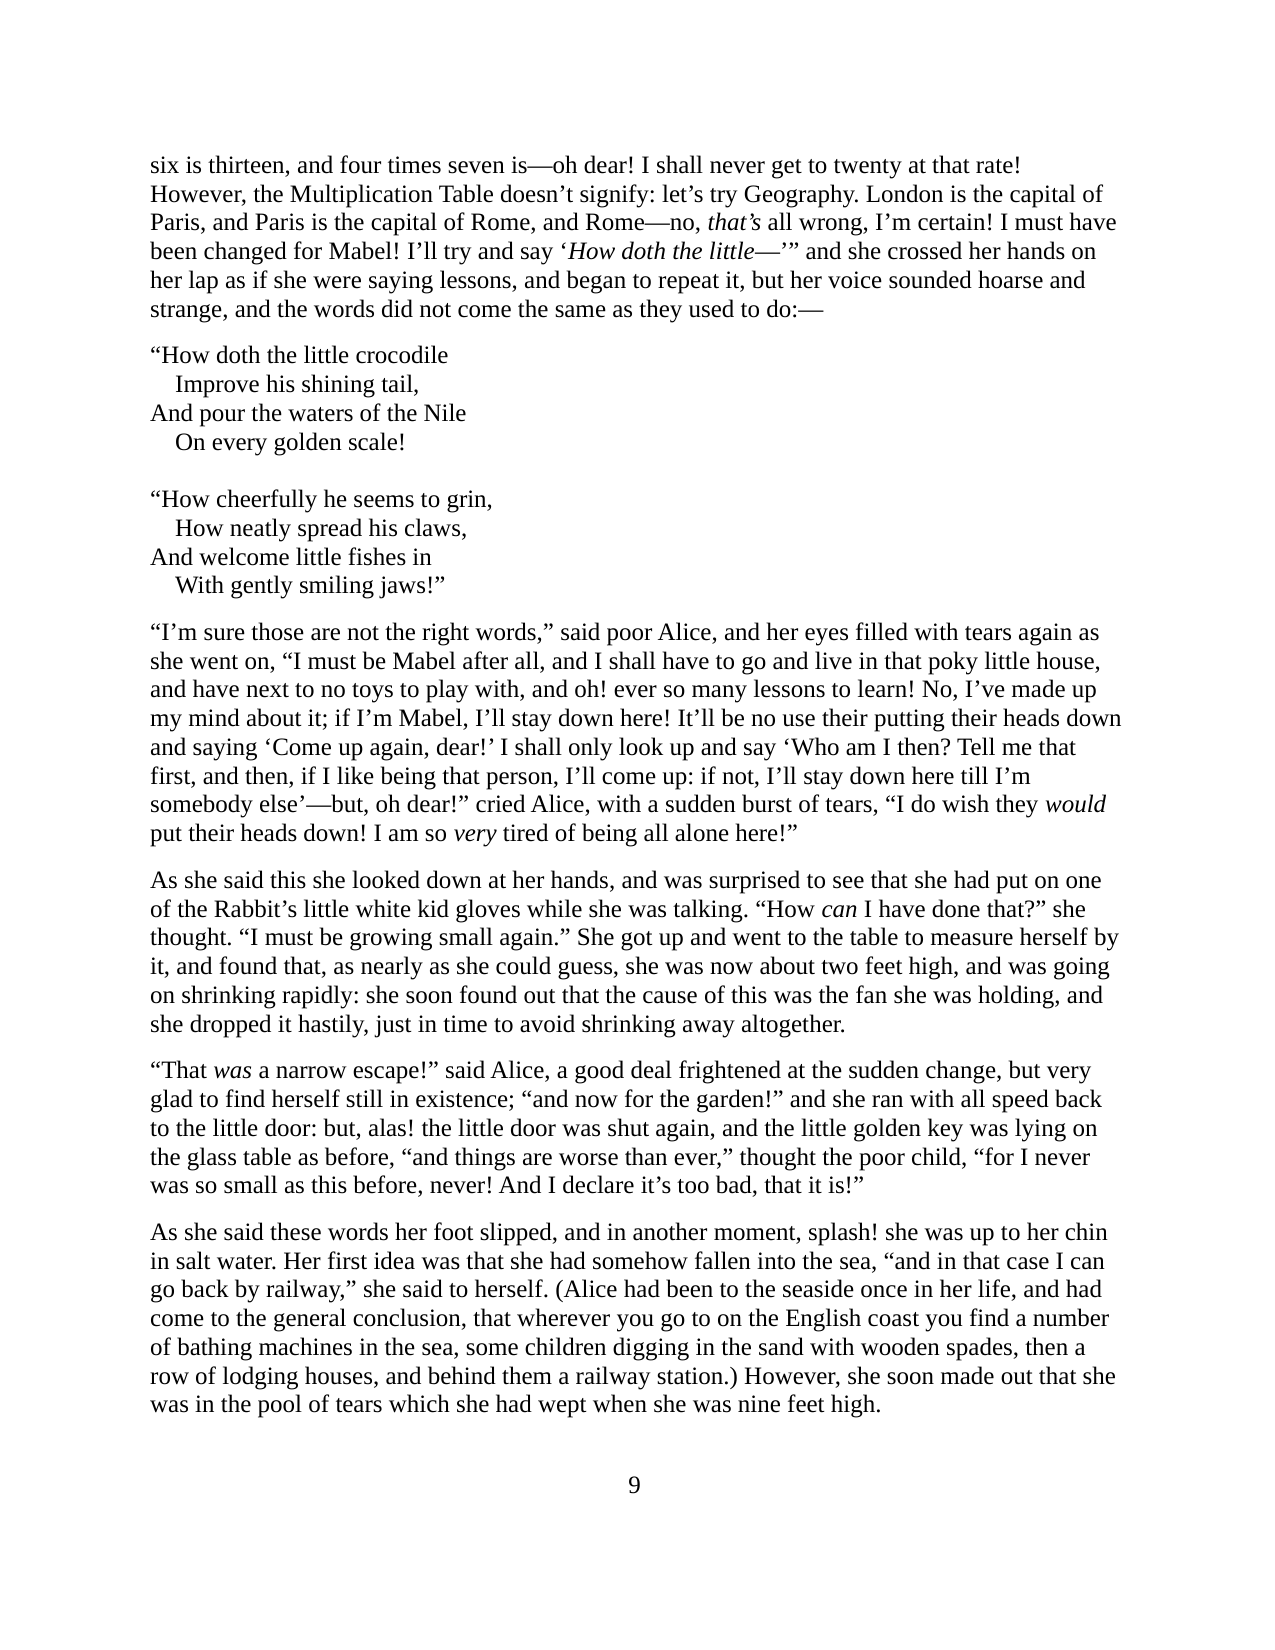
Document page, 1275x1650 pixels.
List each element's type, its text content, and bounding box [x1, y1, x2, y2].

text “That was a narrow escape!” said Alice, a good deal frightened at the sudden change, but very glad to find herself still in existence; “and now for the garden!” and she ran with all speed back to the little door: but, alas! the little door was shut again, and the little golden key was lying on the glass table as before, “and things are worse than ever,” thought the poor child, “for I never was so small as this before, never! And I declare it’s too bad, that it is!” [150, 1055, 1125, 1199]
text As she said these words her foot slipped, and in another moment, splash! she was up to her chin in salt water. Her first idea was that she had somehow fallen into the sea, “and in that case I can go back by railway,” she said to herself. (Alice had been to the seaside once in her life, and had come to the general conclusion, that wherever you go to on the English coast you find a number of bathing machines in the sea, some children digging in the sand with wooden spades, then a row of lodging houses, and behind them a railway station.) However, she soon made out that she was in the pool of tears which she had wept when she was nine feet high. [150, 1217, 1125, 1418]
text As she said this she looked down at her hands, and was surprised to see that she had put on one of the Rabbit’s little white kid gloves while she was talking. “How can I have done that?” she thought. “I must be growing small again.” She got up and went to the table to measure herself by it, and found that, as nearly as she could guess, she was now about two feet high, and was going on shrinking rapidly: she soon found out that the cause of this was the fan she was holding, and she dropped it hastily, just in time to avoid shrinking away altogether. [150, 865, 1125, 1037]
text “I’m sure those are not the right words,” said poor Alice, and her eyes filled with tears again as she went on, “I must be Mabel after all, and I shall have to go and live in that poky little house, and have next to no toys to play with, and oh! ever so many lessons to learn! No, I’ve made up my mind about it; if I’m Mabel, I’ll stay down here! It’ll be no use their putting their heads down and saying ‘Come up again, dear!’ I shall only look up and say ‘Who am I then? Tell me that first, and then, if I like being that person, I’ll come up: if not, I’ll stay down here till I’m somebody else’—but, oh dear!” cried Alice, with a sudden burst of tears, “I do wish they would put their heads down! I am so very tired of being all alone here!” [150, 617, 1125, 847]
text six is thirteen, and four times seven is—oh dear! I shall never get to twenty at that rate! However, the Multiplication Table doesn’t signify: let’s try Geography. London is the capital of Paris, and Paris is the capital of Rome, and Rome—no, that’s all wrong, I’m certain! I must have been changed for Mabel! I’ll try and say ‘How doth the little—’” and she crossed her hands on her lap as if she were saying lessons, and began to repeat it, but her voice sounded hoarse and strange, and the words did not come the same as they used to do:— [150, 150, 1125, 322]
text “How doth the little crocodile Improve his shining tail, And pour the waters of the Nile On every golden scale! “How cheerfully he seems to grin, How neatly spread his claws, And welcome little fishes in With gently smiling jaws!” [150, 340, 1125, 599]
